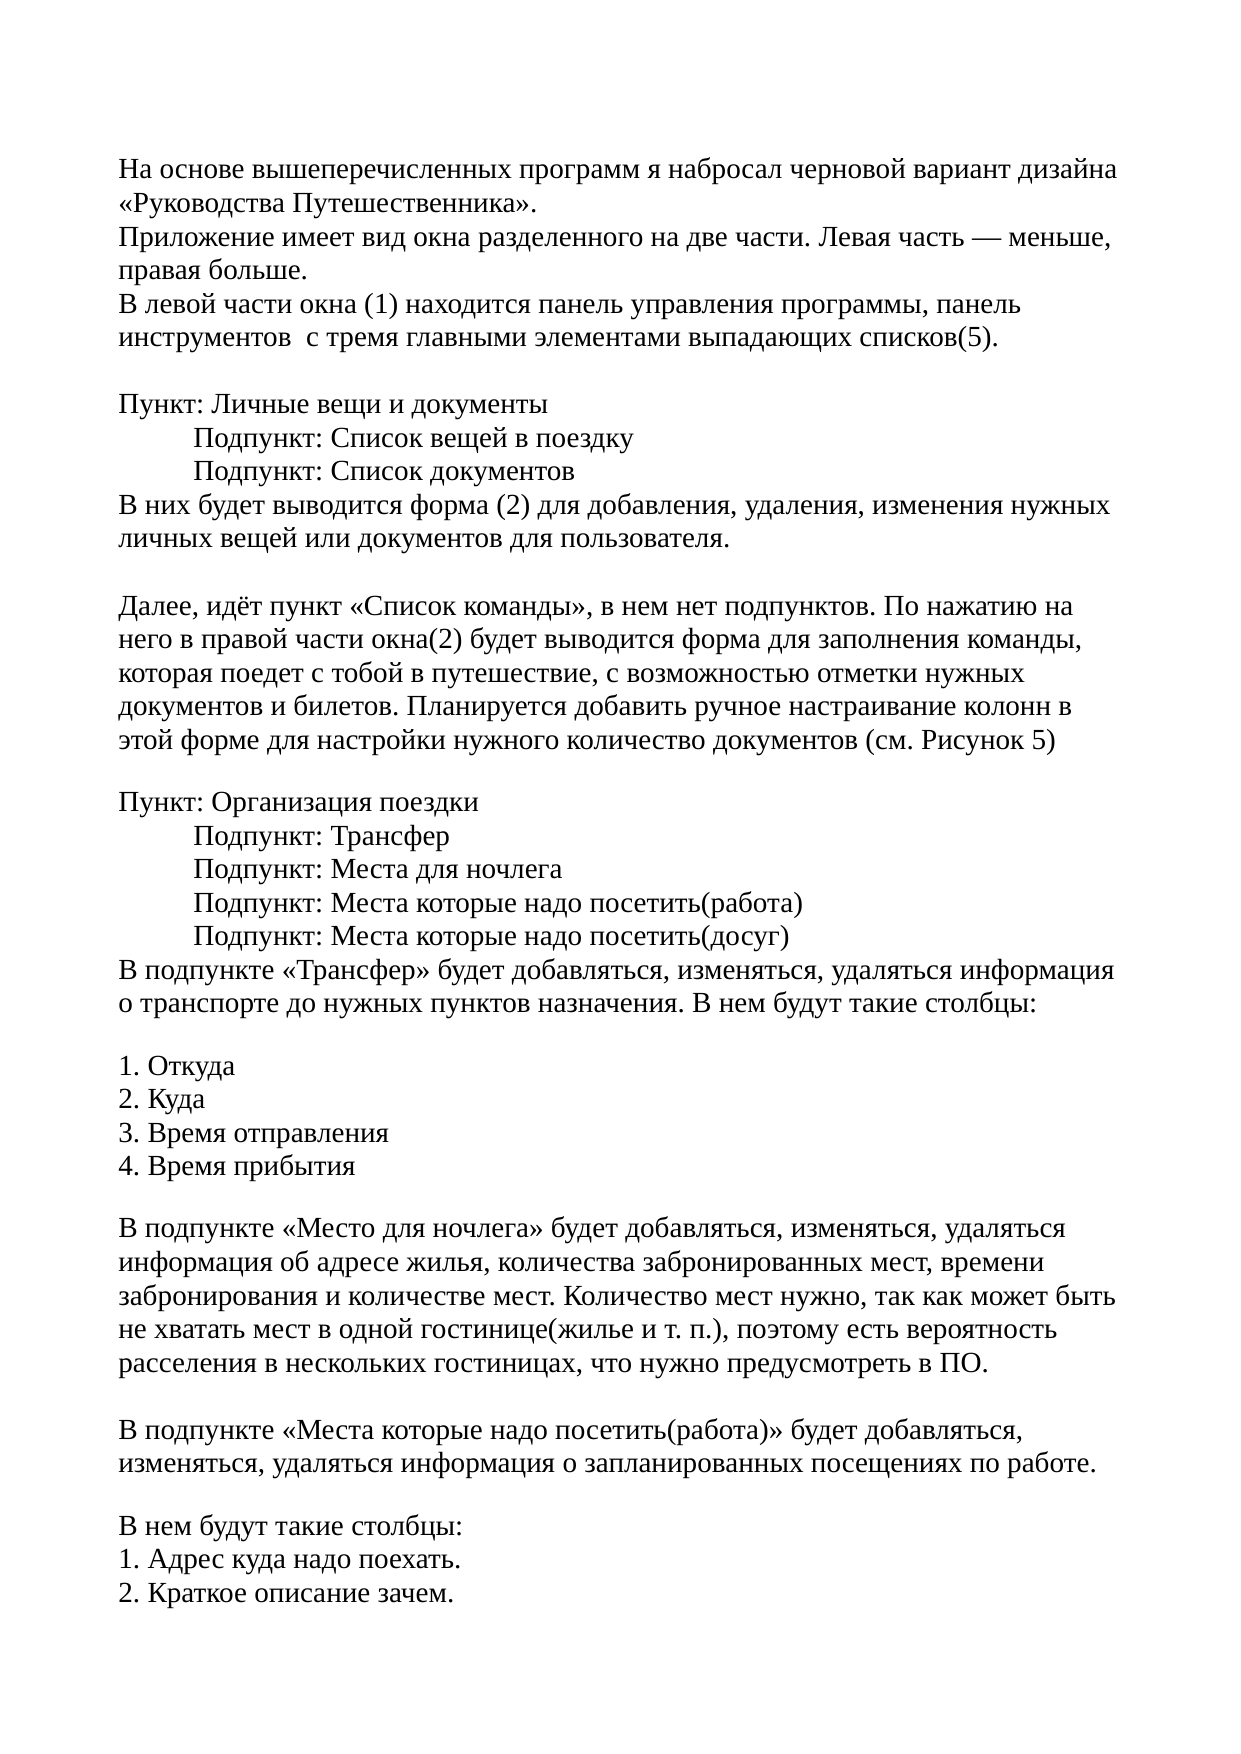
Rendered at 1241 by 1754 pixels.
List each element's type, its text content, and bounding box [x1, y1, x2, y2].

text Подпункт: Места которые надо посетить(работа) [118, 885, 1122, 918]
text В подпункте «Место для ночлега» будет добавляться, изменяться, удаляться информация об адресе жилья, количества забронированных мест, времени забронирования и количестве мест. Количество мест нужно, так как может быть не хватать мест в одной гостинице(жилье и т. п.), поэтому есть вероятность расселения в нескольких гостиницах, что нужно предусмотреть в ПО. [118, 1211, 1122, 1378]
text В подпункте «Трансфер» будет добавляться, изменяться, удаляться информация о транспорте до нужных пунктов назначения. В нем будут такие столбцы: [118, 952, 1122, 1019]
text В нем будут такие столбцы: [118, 1508, 1122, 1541]
text В подпункте «Места которые надо посетить(работа)» будет добавляться, изменяться, удаляться информация о запланированных посещениях по работе. [118, 1412, 1122, 1479]
text 4. Время прибытия [118, 1148, 1122, 1182]
text На основе вышеперечисленных программ я набросал черновой вариант дизайна «Руководства Путешественника». [118, 152, 1122, 219]
text Подпункт: Места для ночлега [118, 851, 1122, 885]
text Пункт: Личные вещи и документы [118, 386, 1122, 420]
text Приложение имеет вид окна разделенного на две части. Левая часть — меньше, правая больше. [118, 219, 1122, 286]
text В них будет выводится форма (2) для добавления, удаления, изменения нужных личных вещей или документов для пользователя. [118, 487, 1122, 554]
text Подпункт: Места которые надо посетить(досуг) [118, 918, 1122, 952]
text В левой части окна (1) находится панель управления программы, панель инструментов с тремя главными элементами выпадающих списков(5). [118, 286, 1122, 353]
text 2. Куда [118, 1081, 1122, 1115]
text 1. Адрес куда надо поехать. [118, 1541, 1122, 1575]
text 1. Откуда [118, 1048, 1122, 1081]
text Подпункт: Список документов [118, 453, 1122, 487]
text 3. Время отправления [118, 1115, 1122, 1148]
text 2. Краткое описание зачем. [118, 1575, 1122, 1608]
text Подпункт: Список вещей в поездку [118, 420, 1122, 453]
text Далее, идёт пункт «Список команды», в нем нет подпунктов. По нажатию на него в правой части окна(2) будет выводится форма для заполнения команды, которая поедет с тобой в путешествие, с возможностью отметки нужных документов и билетов. Планируется добавить ручное настраивание колонн в этой форме для настройки нужного количество документов (см. Рисунок 5) [118, 588, 1122, 755]
text Пункт: Организация поездки Подпункт: Трансфер [118, 784, 1122, 851]
